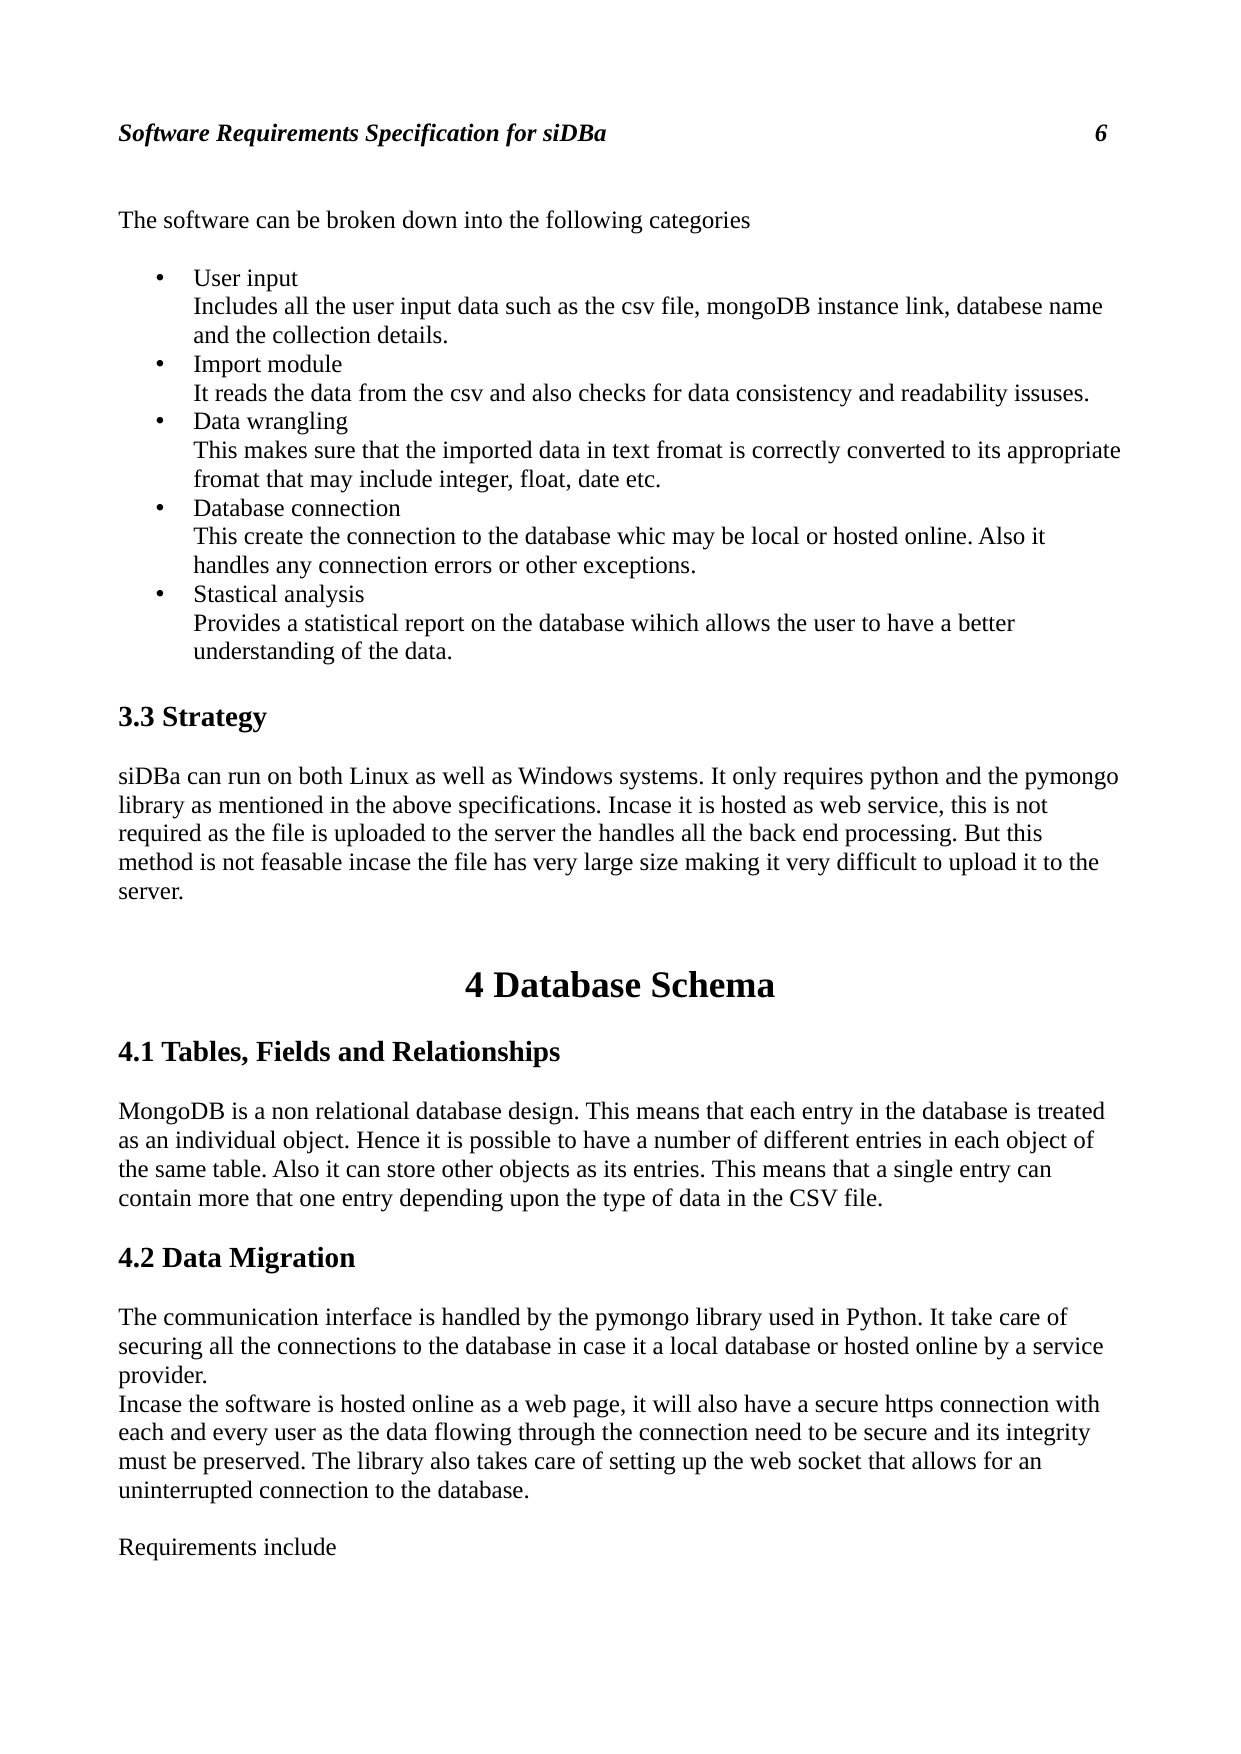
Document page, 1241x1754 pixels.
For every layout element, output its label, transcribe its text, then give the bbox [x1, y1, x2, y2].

list Includes all the user input data such as the csv file, mongoDB instance link, databese name and the collection details. [156, 291, 1122, 349]
list Database connection [156, 493, 1122, 521]
text Incase the software is hosted online as a web page, it will also have a secure https connection with each and every user as the data flowing through the connection need to be secure and its integrity must be preserved. The library also takes care of setting up the web socket that allows for an uninterrupted connection to the database. [118, 1389, 1122, 1504]
list Import module [156, 349, 1122, 378]
text The communication interface is handled by the pymongo library used in Python. It take care of securing all the connections to the database in case it a local database or hosted online by a service provider. [118, 1302, 1122, 1389]
text 3.3 Strategy [118, 699, 1122, 732]
list This create the connection to the database whic may be local or hosted online. Also it handles any connection errors or other exceptions. [156, 521, 1122, 579]
list User input [156, 263, 1122, 291]
text 4 Database Schema [118, 962, 1122, 1005]
text siDBa can run on both Linux as well as Windows systems. It only requires python and the pymongo library as mentioned in the above specifications. Incase it is hosted as web service, this is not required as the file is uploaded to the server the handles all the back end processing. But this method is not feasable incase the file has very large size making it very difficult to upload it to the server. [118, 761, 1122, 905]
text 4.2 Data Migration [118, 1240, 1122, 1274]
text MongoDB is a non relational database design. This means that each entry in the database is treated as an individual object. Hence it is possible to have a number of different entries in each object of the same table. Also it can store other objects as its entries. This means that a single entry can contain more that one entry depending upon the type of data in the CSV file. [118, 1096, 1122, 1211]
text 4.1 Tables, Fields and Relationships [118, 1034, 1122, 1068]
list Provides a statistical report on the database wihich allows the user to have a better understanding of the data. [156, 608, 1122, 665]
list Stastical analysis [156, 579, 1122, 608]
text Requirements include [118, 1532, 1122, 1561]
text The software can be broken down into the following categories [118, 205, 1122, 234]
list Data wrangling [156, 406, 1122, 435]
list It reads the data from the csv and also checks for data consistency and readability issuses. [156, 378, 1122, 406]
list This makes sure that the imported data in text fromat is correctly converted to its appropriate fromat that may include integer, float, date etc. [156, 435, 1122, 493]
